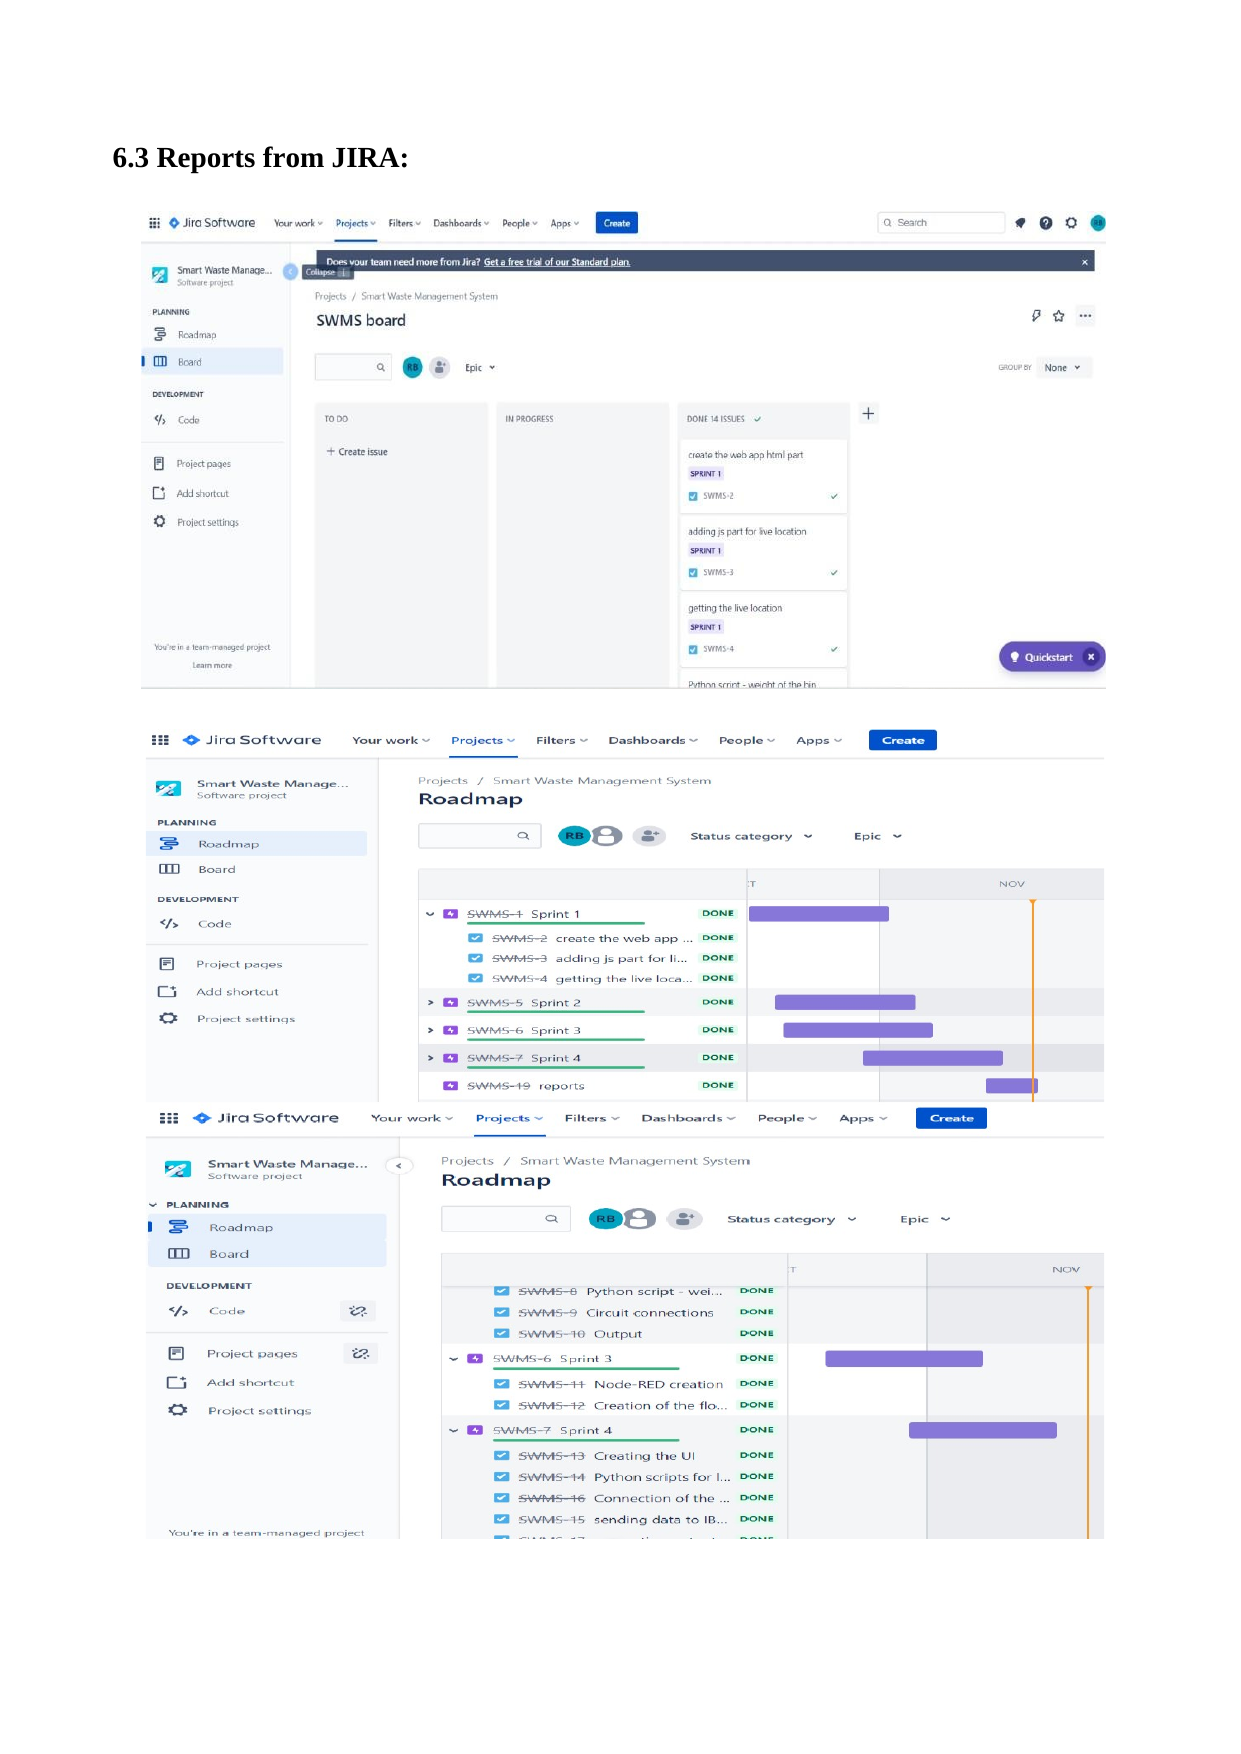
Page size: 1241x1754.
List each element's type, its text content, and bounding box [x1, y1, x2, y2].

picture [145, 729, 1105, 1539]
list Reports from JIRA: [112, 140, 1213, 174]
picture [141, 211, 1106, 689]
